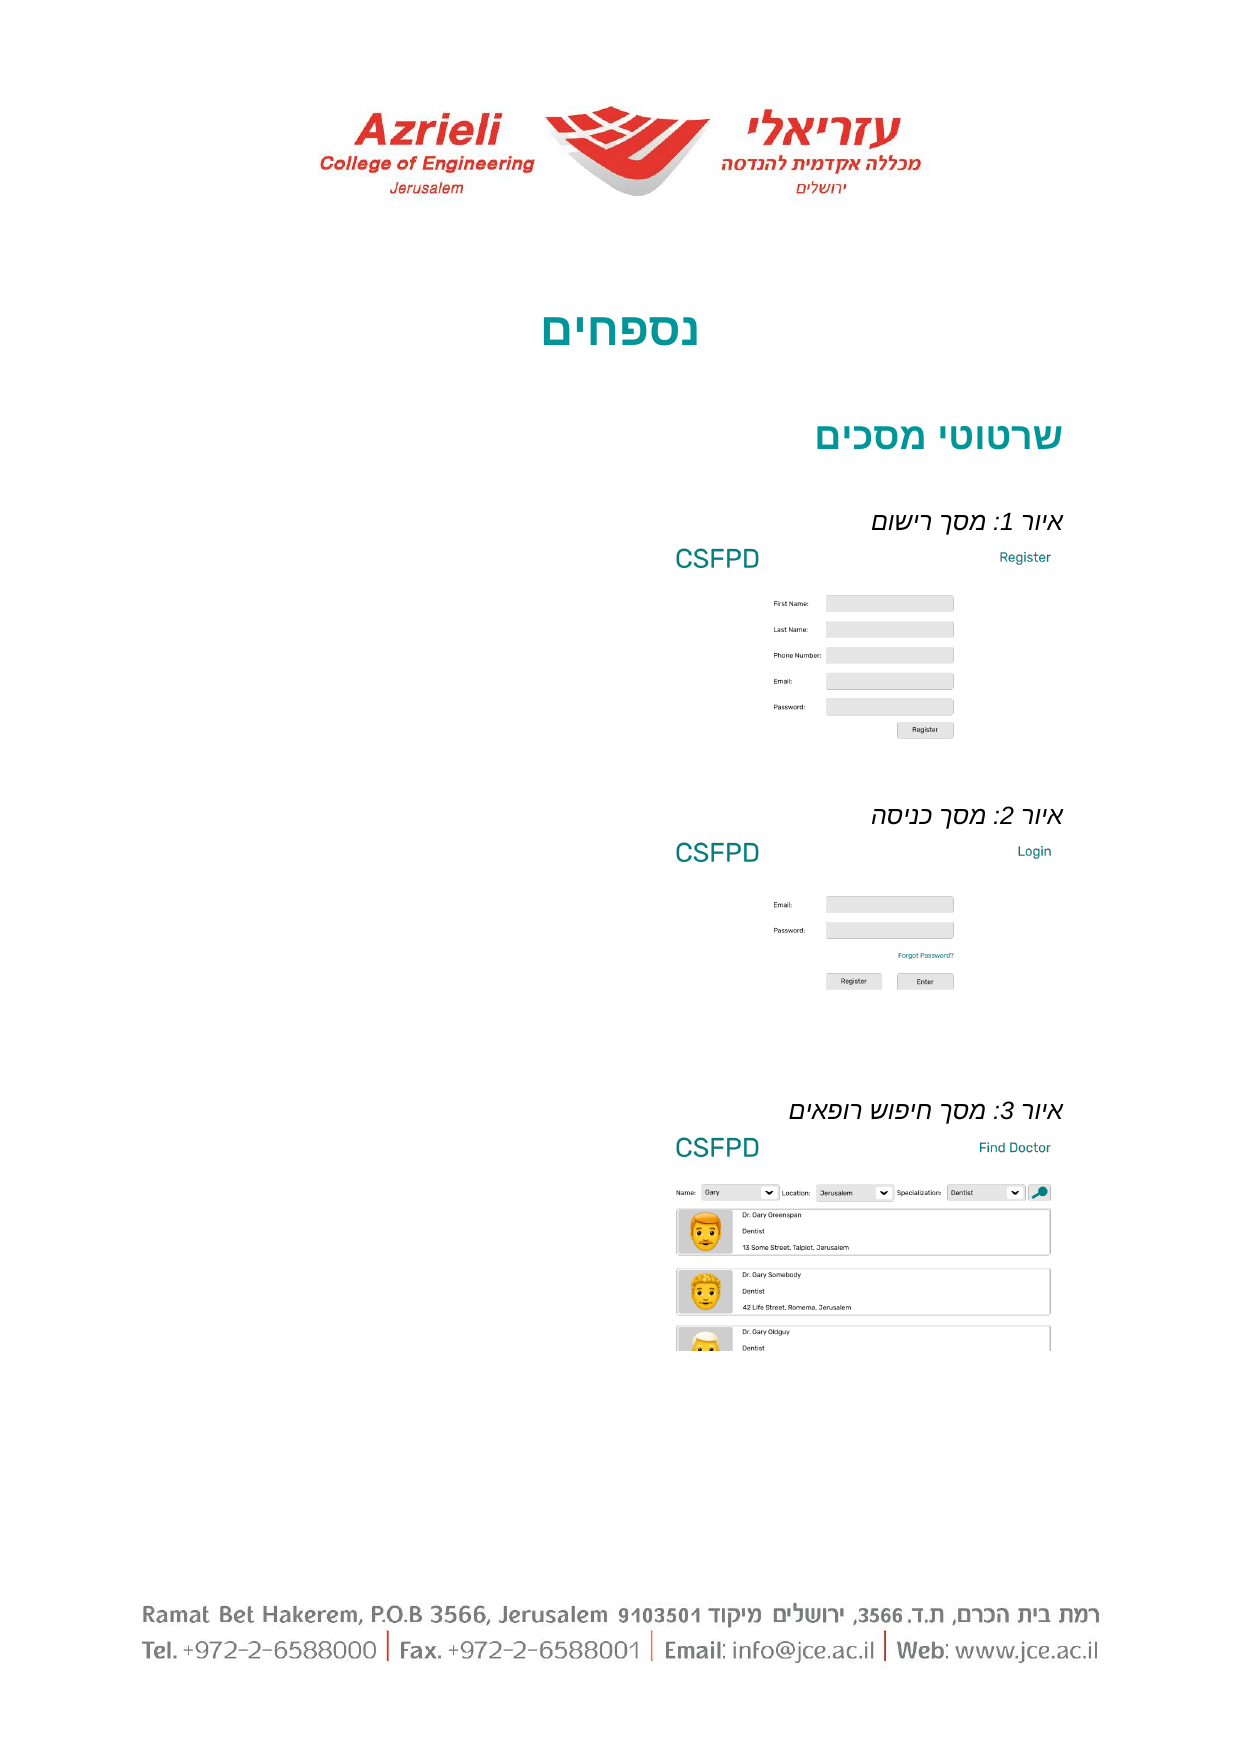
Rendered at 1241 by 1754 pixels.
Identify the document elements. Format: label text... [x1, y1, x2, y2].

picture [107, 1585, 1133, 1693]
picture [664, 1125, 1063, 1351]
subtitle שרטוטי מסכים [177, 414, 1063, 457]
text איור 2: מסך כניסה [664, 801, 1063, 830]
picture [664, 830, 1063, 1056]
subtitle נספחים [177, 302, 1063, 355]
picture [42, 44, 1199, 221]
text איור 1: מסך רישום [664, 507, 1063, 536]
text איור 3: מסך חיפוש רופאים [664, 1096, 1063, 1125]
picture [664, 536, 1063, 762]
